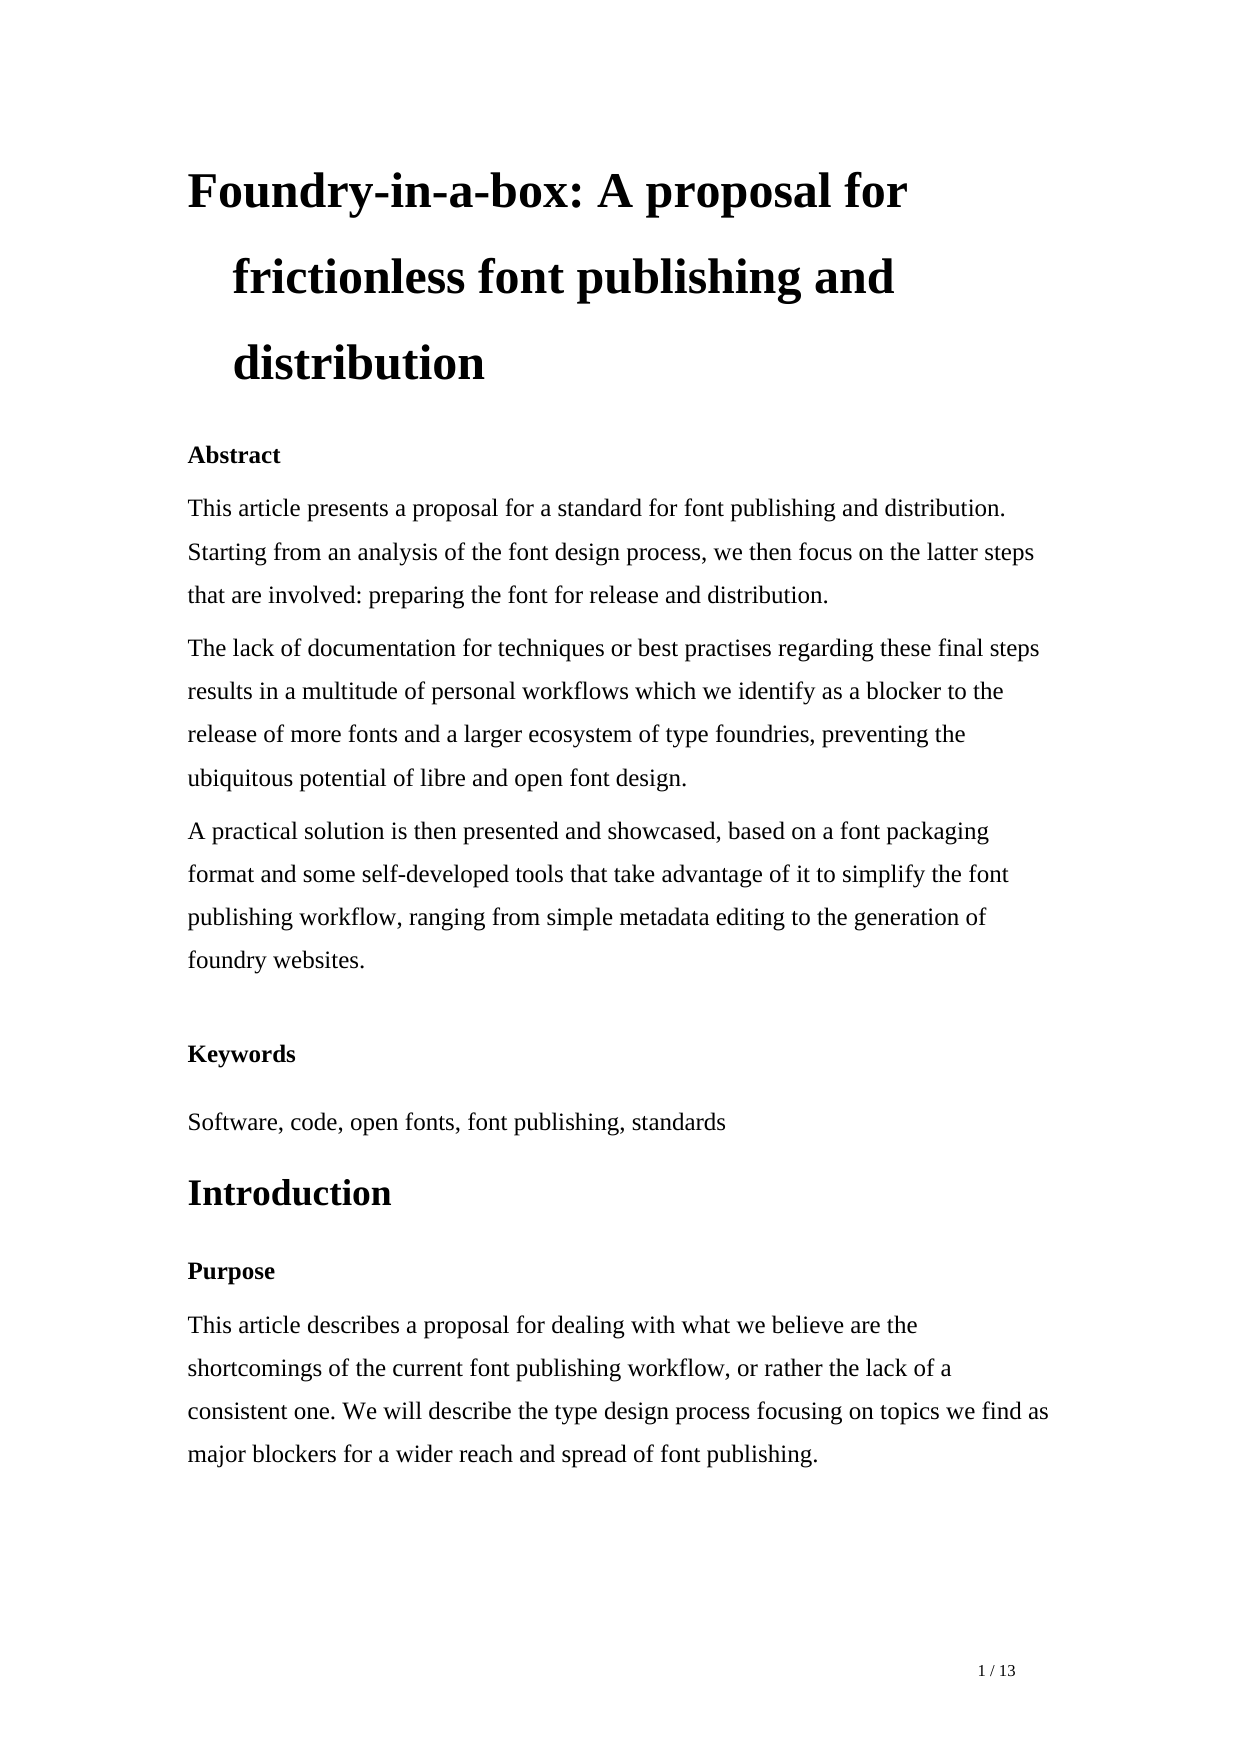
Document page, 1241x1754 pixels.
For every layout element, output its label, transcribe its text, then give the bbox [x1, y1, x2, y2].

subtitle Foundry-in-a-box: A proposal for frictionless font publishing and distribution [187, 160, 1053, 390]
text This article presents a proposal for a standard for font publishing and distribution. Starting from an analysis of the font design process, we then focus on the latter steps that are involved: preparing the font for release and distribution. [187, 493, 1053, 608]
subtitle Purpose [187, 1256, 1053, 1285]
text The lack of documentation for techniques or best practises regarding these final steps results in a multitude of personal workflows which we identify as a blocker to the release of more fonts and a larger ecosystem of type foundries, preventing the ubiquitous potential of libre and open font design. [187, 633, 1053, 791]
text This article describes a proposal for dealing with what we believe are the shortcomings of the current font publishing workflow, or rather the lack of a consistent one. We will describe the type design process focusing on topics we find as major blockers for a wider reach and spread of font publishing. [187, 1310, 1053, 1468]
subtitle Introduction [187, 1171, 1053, 1214]
subtitle Abstract [187, 440, 1053, 469]
subtitle Keywords [187, 1039, 1053, 1067]
text Software, code, open fonts, font publishing, standards [187, 1107, 1053, 1136]
text A practical solution is then presented and showcased, based on a font packaging format and some self-developed tools that take advantage of it to simplify the font publishing workflow, ranging from simple metadata editing to the generation of foundry websites. [187, 816, 1053, 974]
